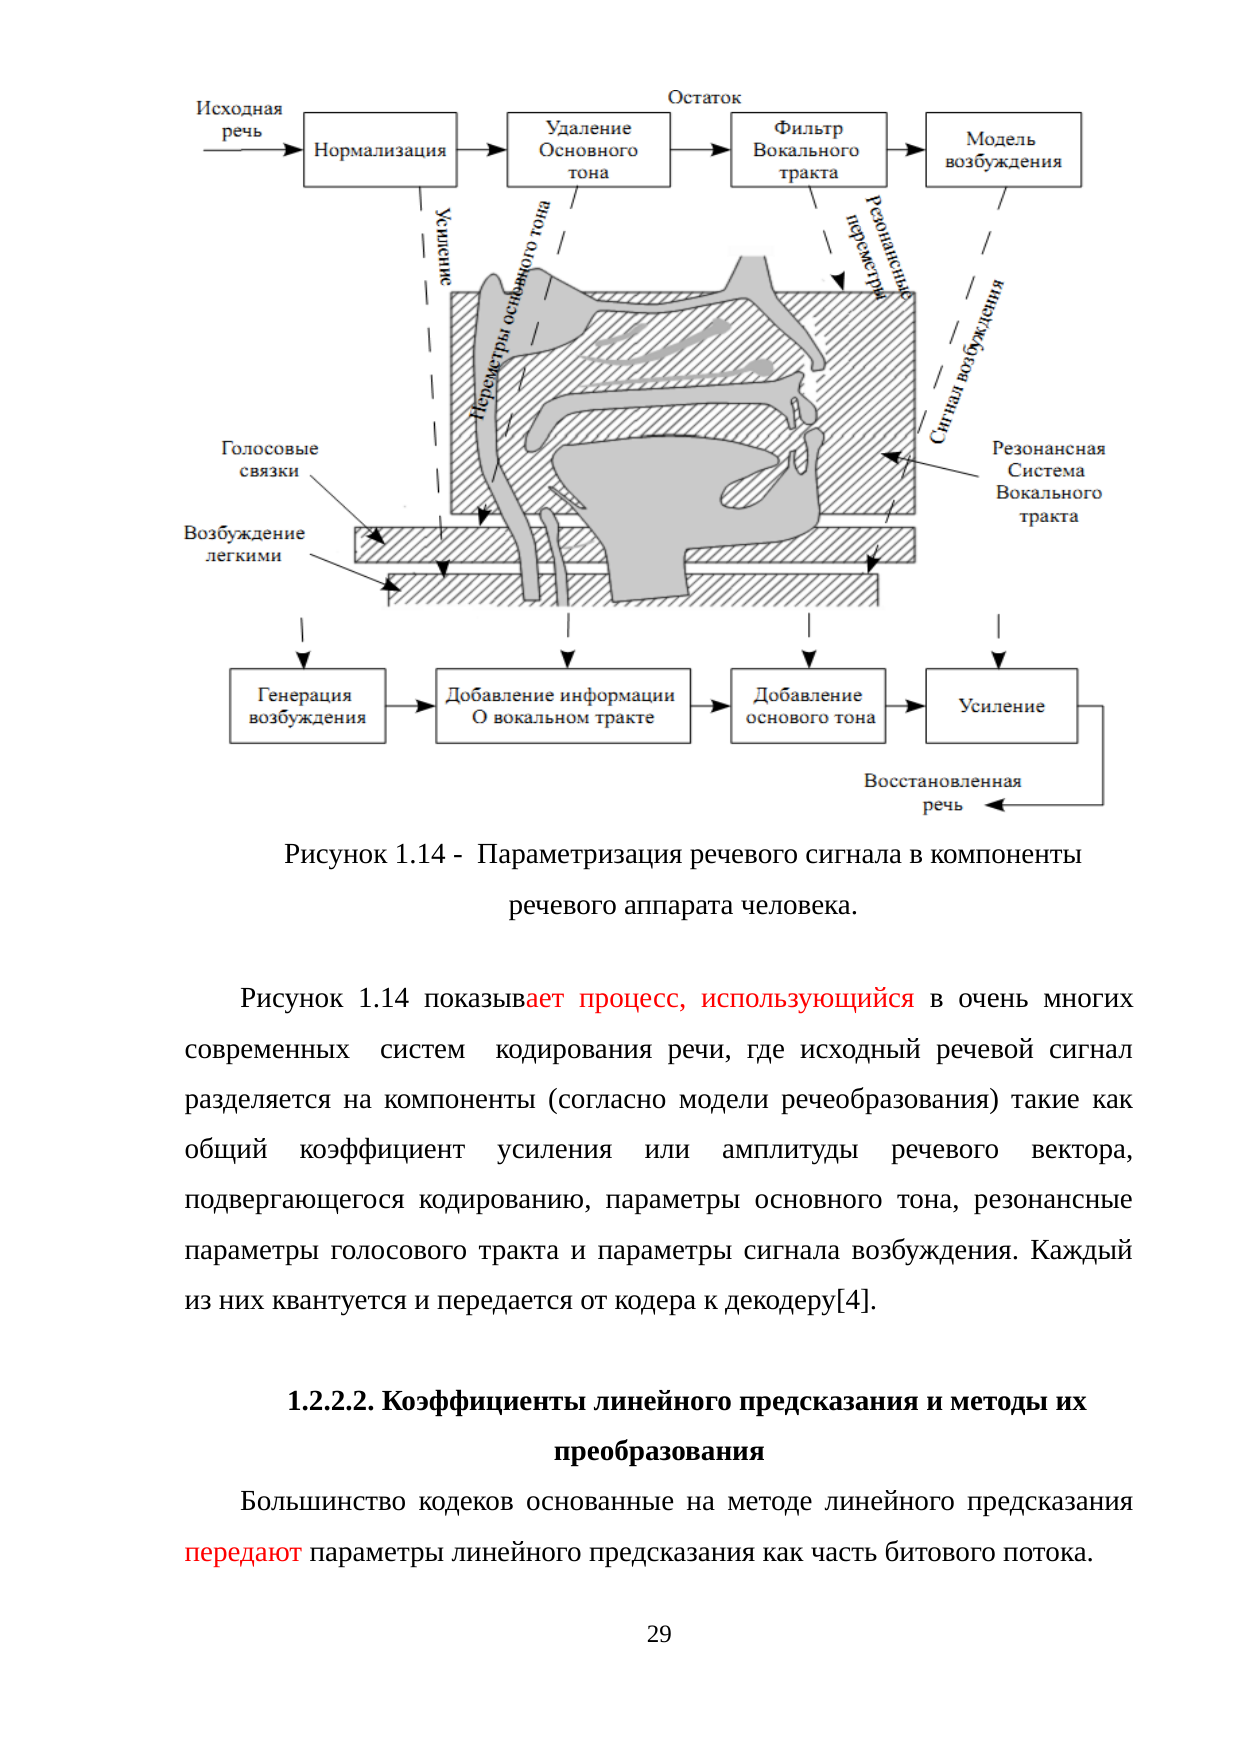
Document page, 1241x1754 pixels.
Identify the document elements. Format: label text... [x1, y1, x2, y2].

text Большинство кодеков основанные на методе линейного предсказания передают параметры линейного предсказания как часть битового потока. [184, 1483, 1134, 1567]
text речевого аппарата человека. [184, 887, 1134, 921]
picture [174, 90, 1125, 819]
list 1.2.2.2. Коэффициенты линейного предсказания и методы их преобразования [184, 1383, 1134, 1467]
text Рисунок 1.14 показывает процесс, использующийся в очень многих современных систем кодирования речи, где исходный речевой сигнал разделяется на компоненты (согласно модели речеобразования) такие как общий коэффициент усиления или амплитуды речевого вектора, подвергающегося кодированию, параметры основного тона, резонансные параметры голосового тракта и параметры сигнала возбуждения. Каждый из них квантуется и передается от кодера к декодеру[4]. [184, 980, 1134, 1316]
text Рисунок 1.14 - Параметризация речевого сигнала в компоненты [184, 106, 1134, 870]
